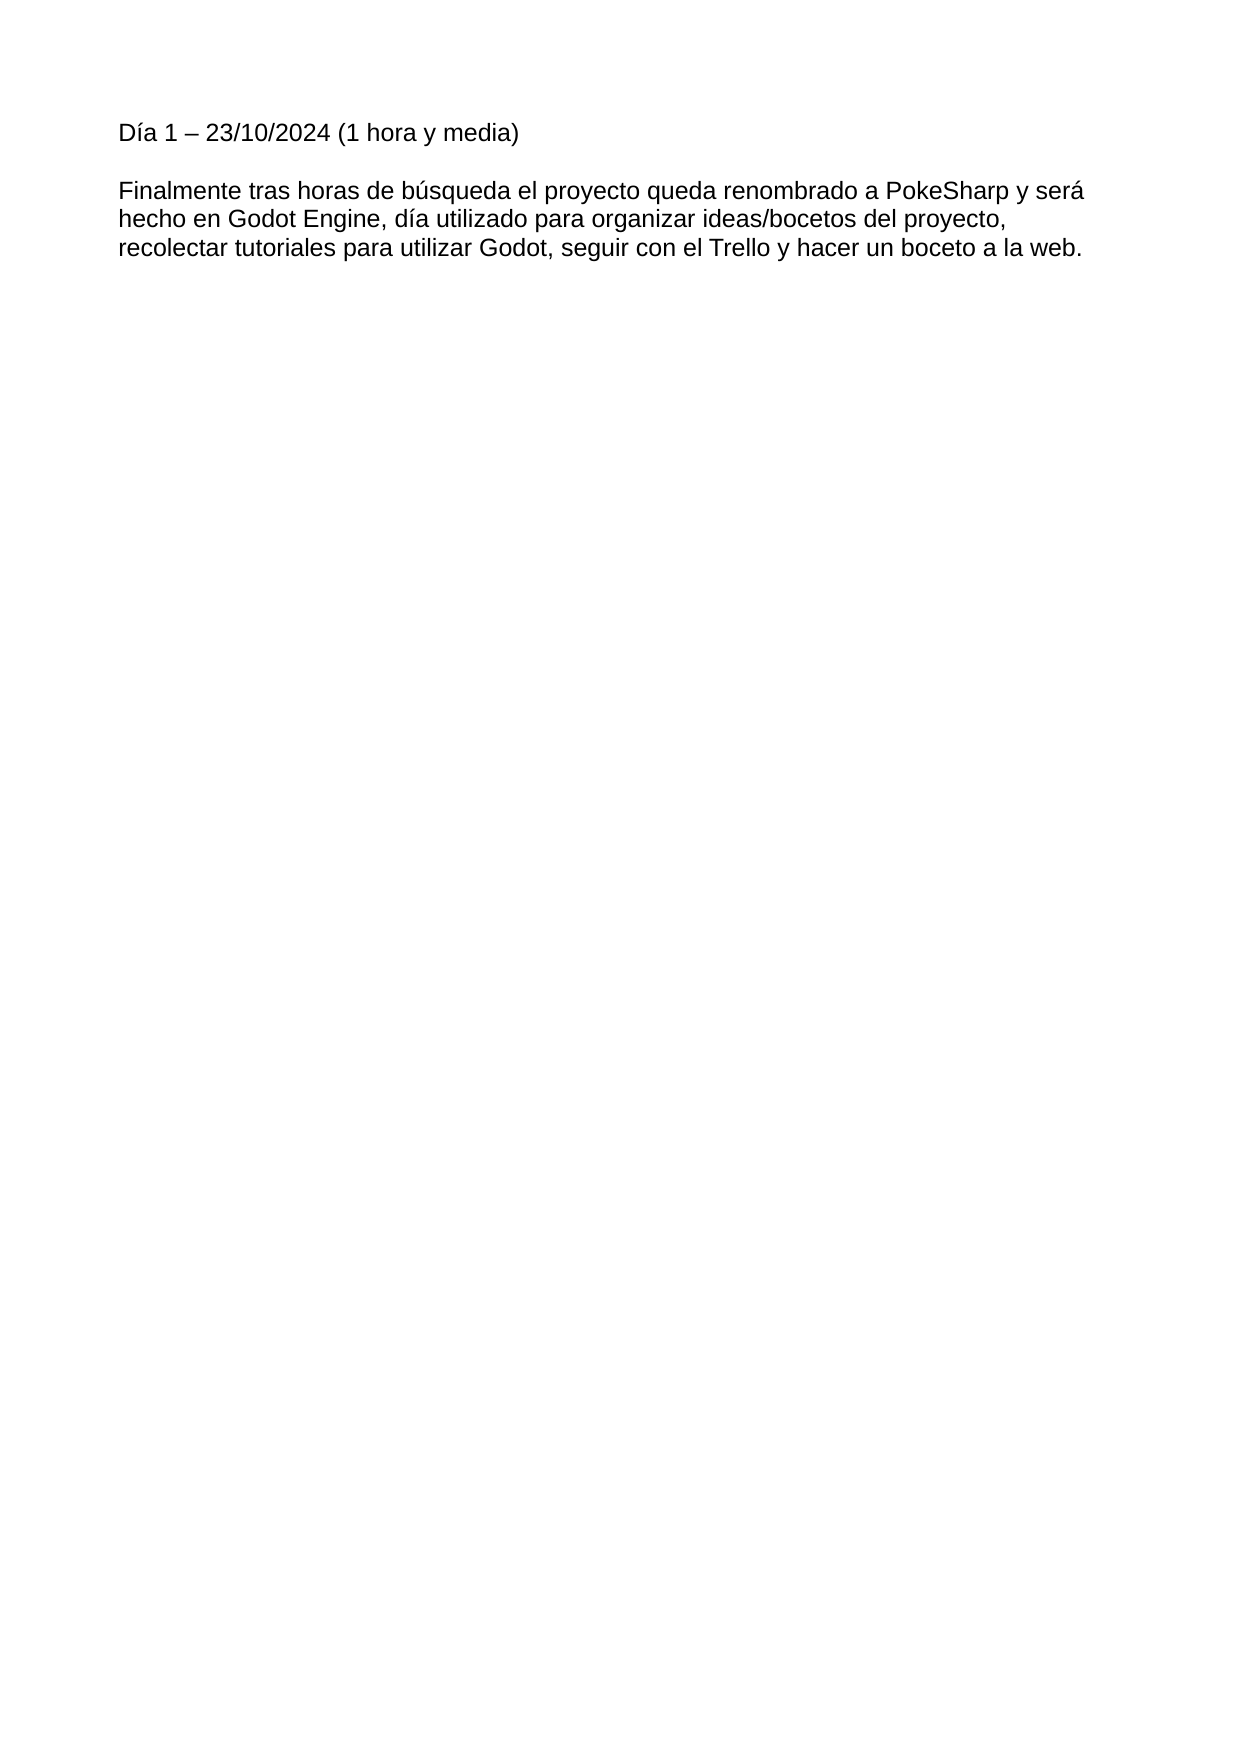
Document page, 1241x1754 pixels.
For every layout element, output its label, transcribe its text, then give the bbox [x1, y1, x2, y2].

text Día 1 – 23/10/2024 (1 hora y media) [118, 118, 1122, 147]
text Finalmente tras horas de búsqueda el proyecto queda renombrado a PokeSharp y será hecho en Godot Engine, día utilizado para organizar ideas/bocetos del proyecto, recolectar tutoriales para utilizar Godot, seguir con el Trello y hacer un boceto a la web. [118, 176, 1122, 262]
